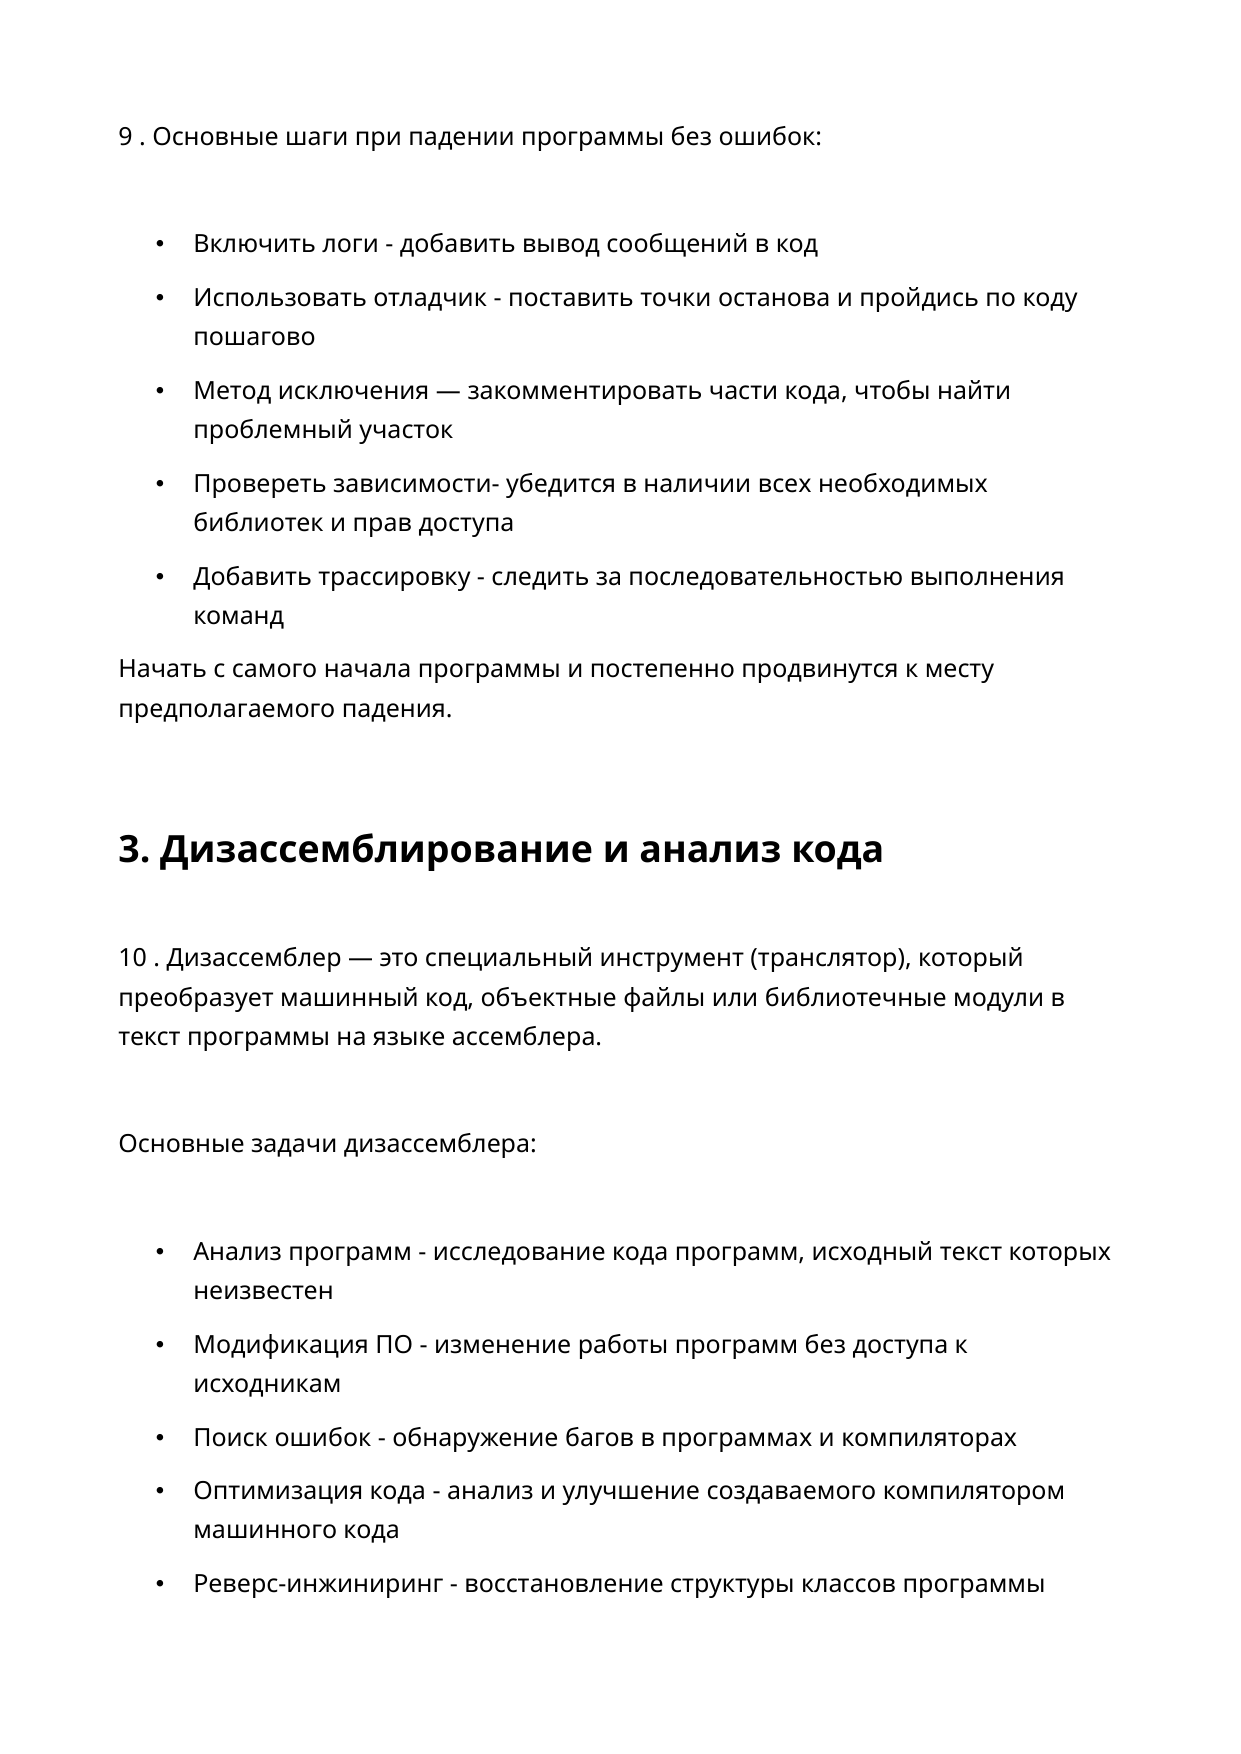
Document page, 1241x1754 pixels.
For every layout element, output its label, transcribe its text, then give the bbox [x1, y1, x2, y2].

text 9 . Основные шаги при падении программы без ошибок: [118, 118, 1122, 152]
list Метод исключения — закомментировать части кода, чтобы найти проблемный участок [156, 372, 1122, 446]
list Добавить трассировку - следить за последовательностью выполнения команд [156, 558, 1122, 631]
list Модификация ПО - изменение работы программ без доступа к исходникам [156, 1326, 1122, 1399]
subtitle 3. Дизассемблирование и анализ кода [118, 823, 1122, 874]
text Начать с самого начала программы и постепенно продвинутся к месту предполагаемого падения. [118, 651, 1122, 724]
text 10 . Дизассемблер — это специальный инструмент (транслятор), который преобразует машинный код, объектные файлы или библиотечные модули в текст программы на языке ассемблера. [118, 940, 1122, 1052]
list Использовать отладчик - поставить точки останова и пройдись по коду пошагово [156, 279, 1122, 353]
list Анализ программ - исследование кода программ, исходный текст которых неизвестен [156, 1233, 1122, 1307]
list Оптимизация кода - анализ и улучшение создаваемого компилятором машинного кода [156, 1473, 1122, 1546]
list Включить логи - добавить вывод сообщений в код [156, 226, 1122, 260]
text Основные задачи дизассемблера: [118, 1126, 1122, 1160]
list Поиск ошибок - обнаружение багов в программах и компиляторах [156, 1419, 1122, 1453]
list Реверс-инжиниринг - восстановление структуры классов программы [156, 1566, 1122, 1600]
list Провереть зависимости- убедится в наличии всех необходимых библиотек и прав доступа [156, 465, 1122, 538]
